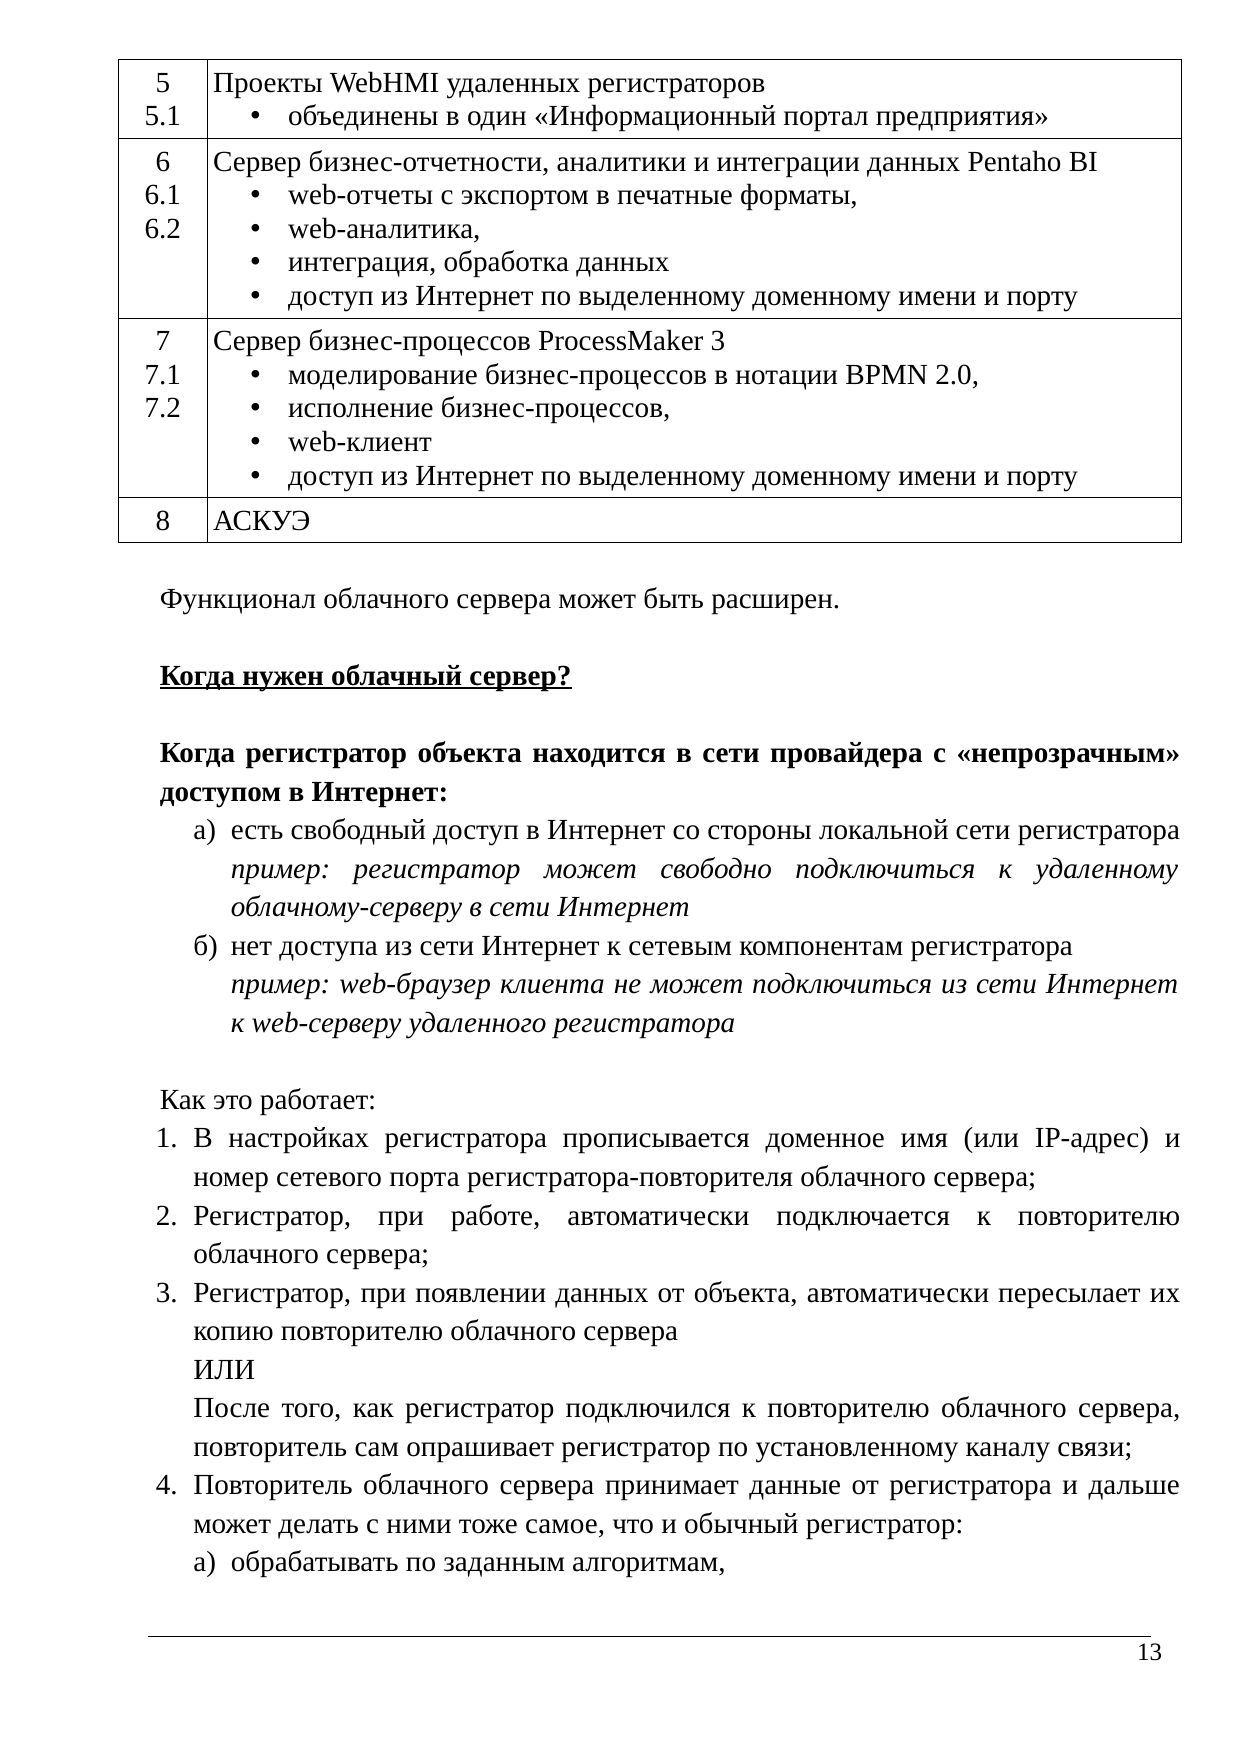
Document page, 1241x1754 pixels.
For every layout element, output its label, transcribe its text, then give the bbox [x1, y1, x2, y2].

text Как это работает: [118, 1082, 1181, 1116]
list В настройках регистратора прописывается доменное имя (или IP-адрес) и номер сетевого порта регистратора-повторителя облачного сервера; [156, 1121, 1181, 1193]
table_cell АСКУЭ [208, 498, 1181, 542]
list нет доступа из сети Интернет к сетевым компонентам регистратора [193, 928, 1181, 961]
list ИЛИ [156, 1352, 1181, 1385]
list пример: регистратор может свободно подключиться к удаленному облачному-серверу в сети Интернет [193, 851, 1181, 923]
list есть свободный доступ в Интернет со стороны локальной сети регистратора [193, 812, 1181, 846]
list Регистратор, при работе, автоматически подключается к повторителю облачного сервера; [156, 1198, 1181, 1270]
table_cell Сервер бизнес-отчетности, аналитики и интеграции данных Pentaho BI web-отчеты с экспортом в печатные форматы, web-аналитика, интеграция, обработка данных доступ из Интернет по выделенному доменному имени и порту [208, 139, 1181, 317]
table_cell 5 5.1 [119, 60, 207, 138]
table_cell 7 7.1 7.2 [119, 319, 207, 497]
table_cell 8 [119, 498, 207, 542]
list пример: web-браузер клиента не может подключиться из сети Интернет к web-серверу удаленного регистратора [193, 966, 1181, 1038]
text Когда нужен облачный сервер? [118, 658, 1181, 692]
list Повторитель облачного сервера принимает данные от регистратора и дальше может делать с ними тоже самое, что и обычный регистратор: [156, 1467, 1181, 1539]
text Функционал облачного сервера может быть расширен. [118, 581, 1181, 614]
table_cell Проекты WebHMI удаленных регистраторов объединены в один «Информационный портал предприятия» [208, 60, 1181, 138]
table_cell 6 6.1 6.2 [119, 139, 207, 317]
table_cell Сервер бизнес-процессов ProcessMaker 3 моделирование бизнес-процессов в нотации BPMN 2.0, исполнение бизнес-процессов, web-клиент доступ из Интернет по выделенному доменному имени и порту [208, 319, 1181, 497]
list После того, как регистратор подключился к повторителю облачного сервера, повторитель сам опрашивает регистратор по установленному каналу связи; [156, 1390, 1181, 1462]
list Регистратор, при появлении данных от объекта, автоматически пересылает их копию повторителю облачного сервера [156, 1275, 1181, 1347]
text Когда регистратор объекта находится в сети провайдера с «непрозрачным» доступом в Интернет: [159, 735, 1181, 807]
list обрабатывать по заданным алгоритмам, [193, 1544, 1181, 1578]
